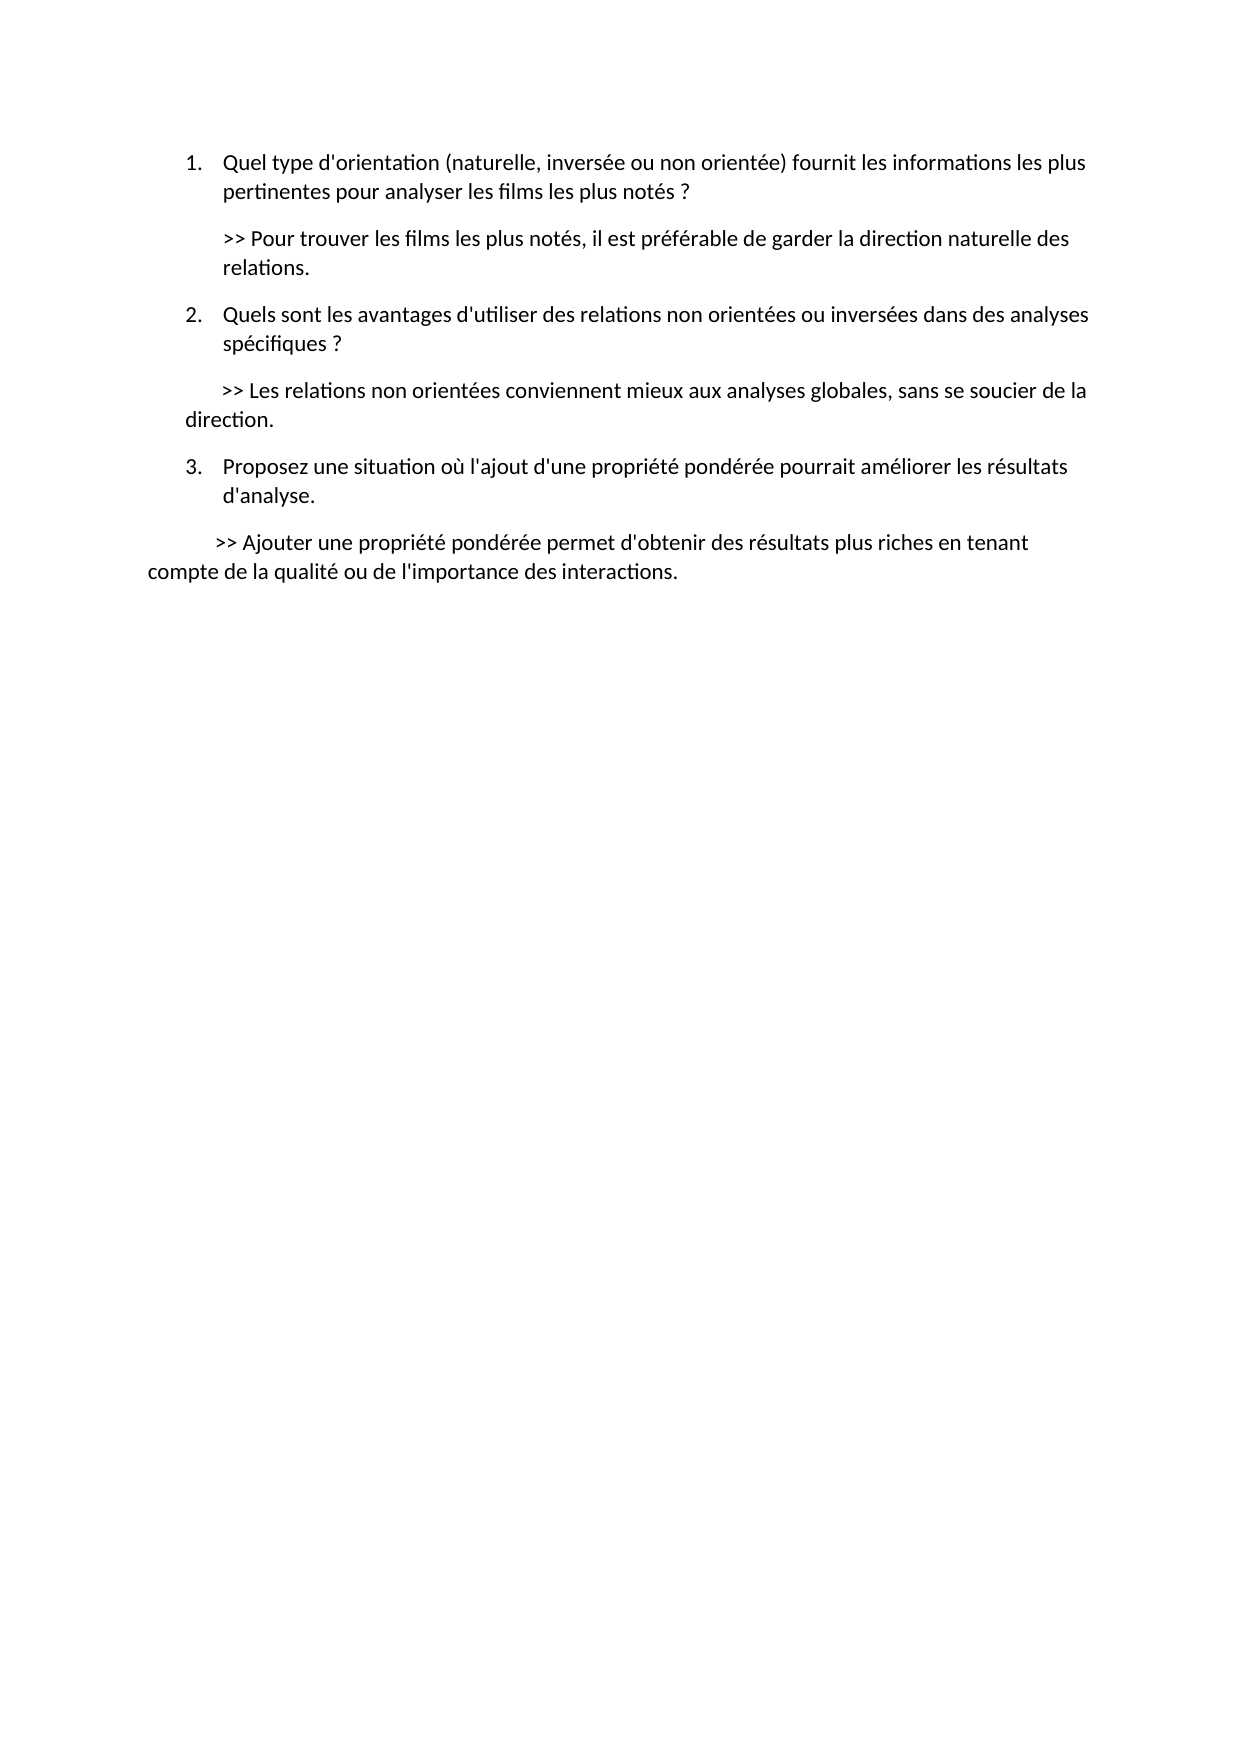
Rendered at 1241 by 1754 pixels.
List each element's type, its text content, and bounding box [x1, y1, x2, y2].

list Quels sont les avantages d'utiliser des relations non orientées ou inversées dans des analyses spécifiques ? [185, 300, 1093, 357]
list Quel type d'orientation (naturelle, inversée ou non orientée) fournit les informations les plus pertinentes pour analyser les films les plus notés ? [185, 148, 1093, 205]
text >> Pour trouver les films les plus notés, il est préférable de garder la direction naturelle des relations. [223, 224, 1093, 281]
text >> Ajouter une propriété pondérée permet d'obtenir des résultats plus riches en tenant compte de la qualité ou de l'importance des interactions. [148, 528, 1093, 586]
list Proposez une situation où l'ajout d'une propriété pondérée pourrait améliorer les résultats d'analyse. [185, 452, 1093, 509]
text >> Les relations non orientées conviennent mieux aux analyses globales, sans se soucier de la direction. [185, 376, 1093, 433]
